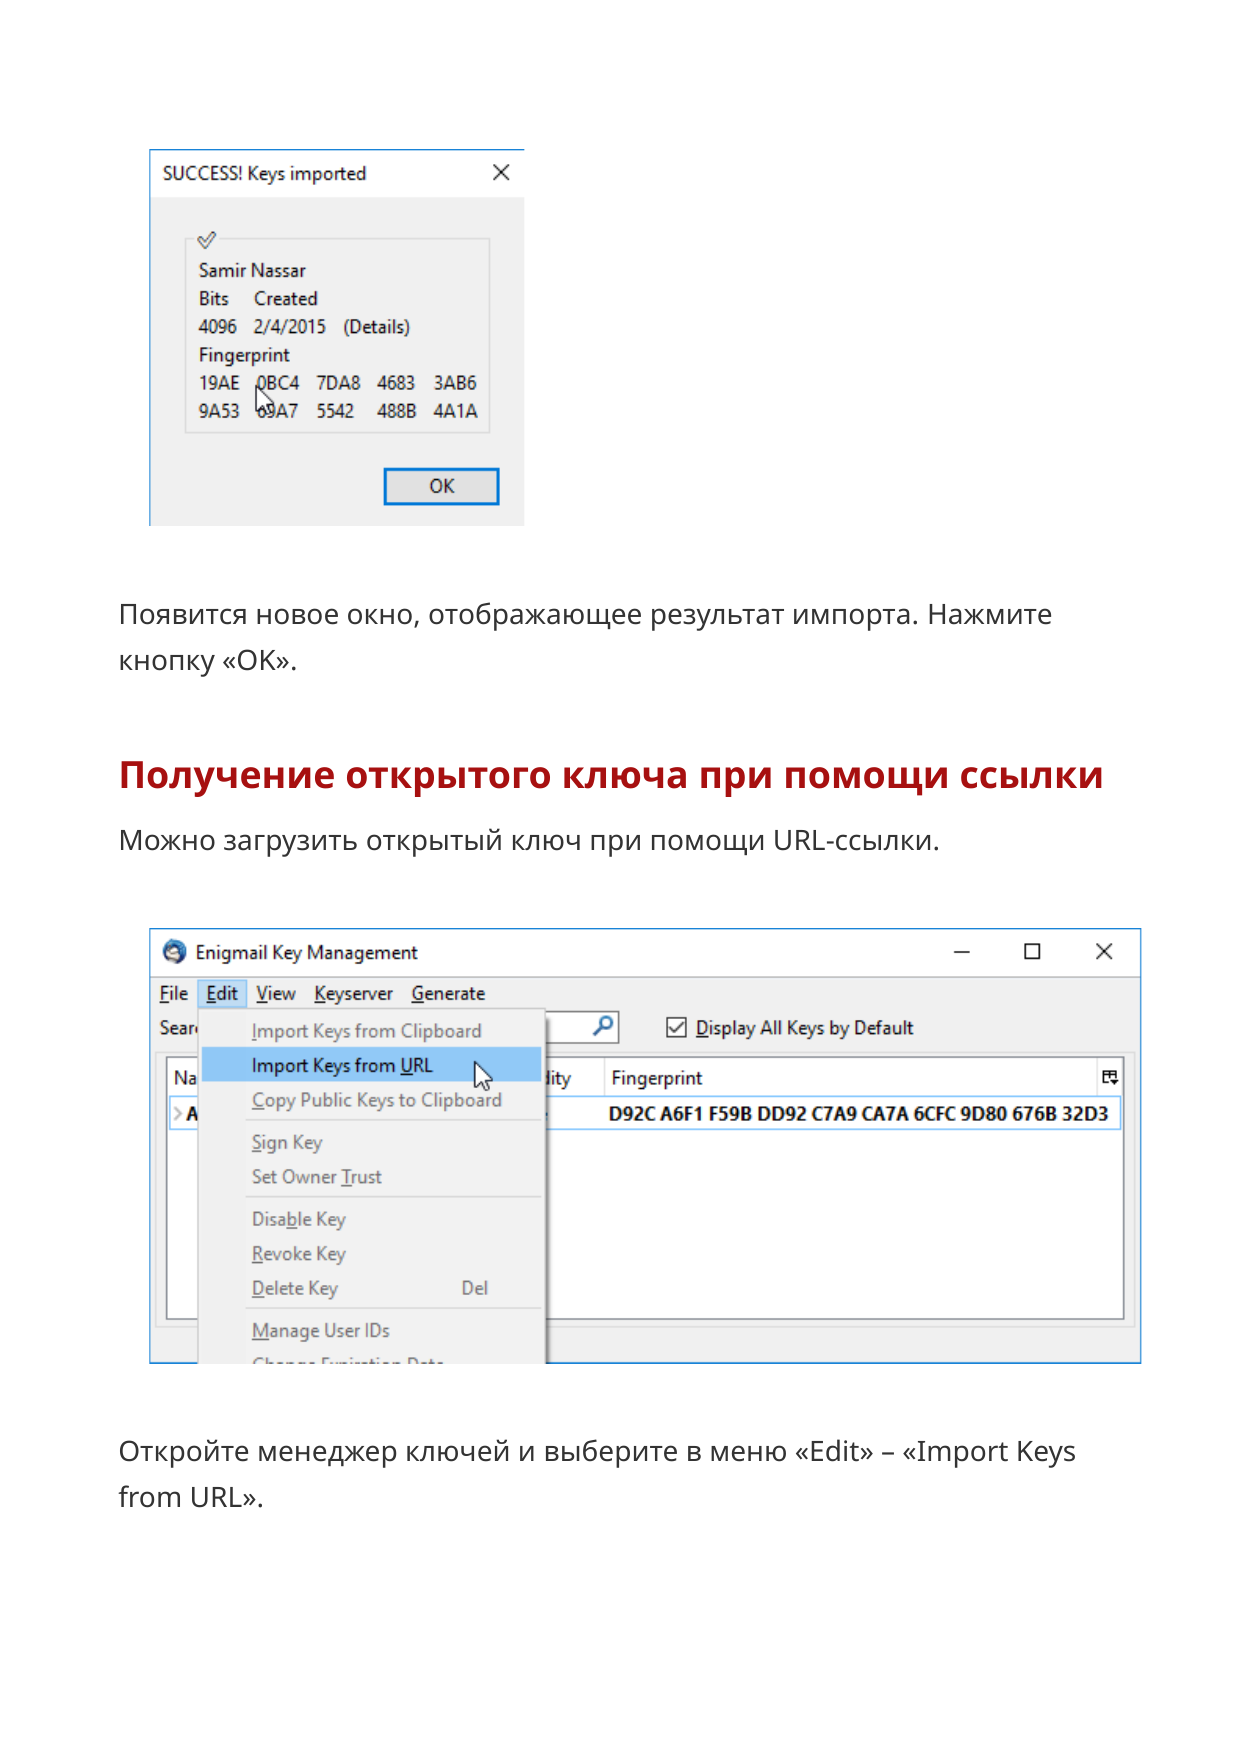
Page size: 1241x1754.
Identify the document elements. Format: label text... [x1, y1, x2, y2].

text Откройте менеджер ключей и выберите в меню «Edit» – «Import Keys from URL». [118, 1431, 1122, 1516]
picture [149, 149, 525, 526]
picture [149, 928, 1142, 1364]
text Появится новое окно, отображающее результат импорта. Нажмите кнопку «OK». [118, 594, 1122, 678]
subtitle Получение открытого ключа при помощи ссылки [118, 748, 1122, 799]
text Можно загрузить открытый ключ при помощи URL-ссылки. [118, 820, 1122, 859]
